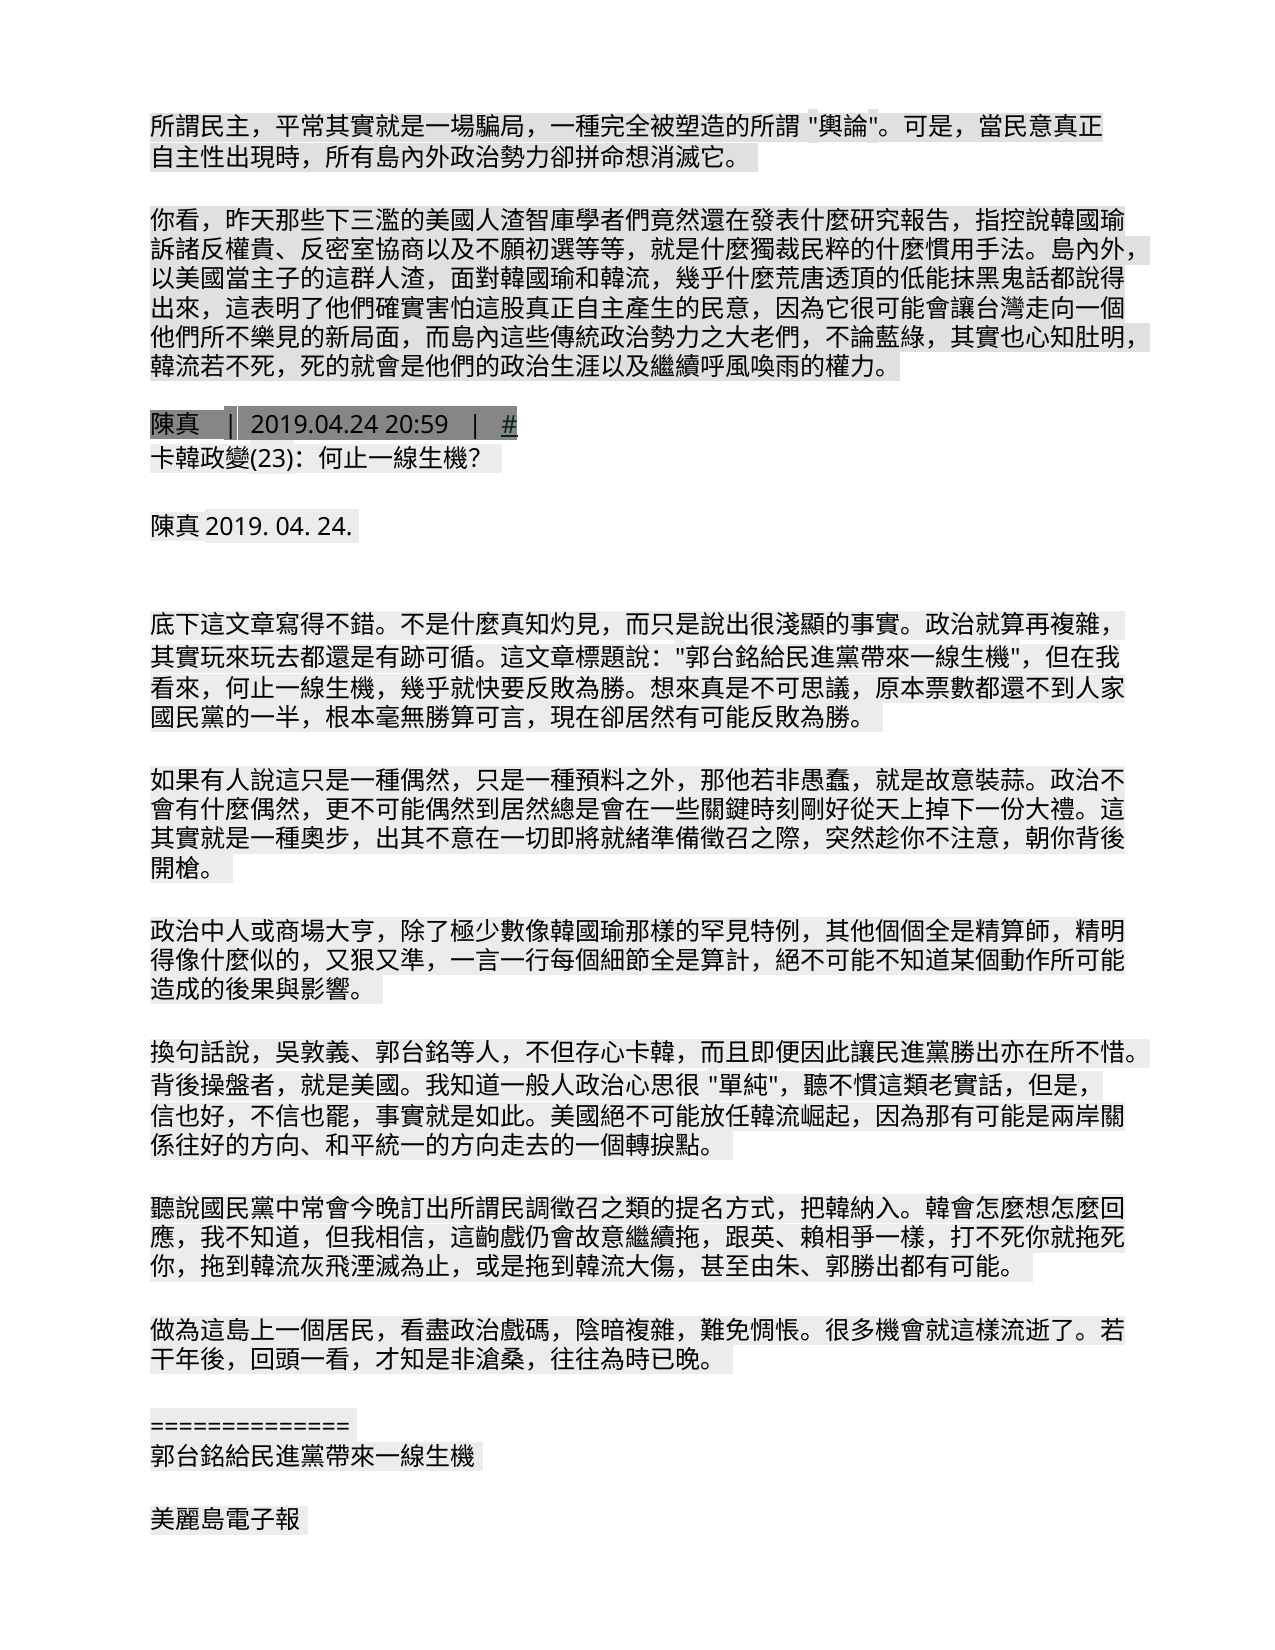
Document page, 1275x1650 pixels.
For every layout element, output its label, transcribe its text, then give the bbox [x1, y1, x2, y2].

text 卡韓政變(24)：消滅韓流的三股勢力 陳真2019. 04. 25. 請看底下節目 17:35-25:00 林國慶的談話。 https://www.youtube.com/watch?v=bgzc_-e1XNY 林國慶是前民進黨黨員，當過立法委員，去年退出民進黨，變成名嘴和歌星。政治人物通常都是要離開權力圈子後才會講真話。他講得很對，現在兩個黨初選都在亂搞，綠的是英派一定要玩到贏為止，萬一到最後還是輸，那就直接沒收，直接宣布自己贏。 他說，至於藍的，則是在搞詐賭出老千，很陰險。請大家自己聽他怎麼講。他稱讚韓國瑜敢講真話，需要很大的勇氣，才敢在這時候去批評國民黨權貴政治。但這樣一批評之後，韓自己肯定會重傷，因為國民黨所有傳統勢力會更加團結起來一起消滅韓流，打擊韓國瑜。 林國慶說，這道理很容易理解，你韓國瑜能不能選總統，至今籌碼仍在我們手上，你就膽敢這樣批評，要是讓你當上總統，那我們豈不是全都不用混了？大家的政治生涯就此結束。 相反地，如果是郭台銘勝出，當上總統，那麼藍營大老們大家就能再度雨露均霑，雞犬昇天，因為郭沒有自己的政治班底，到時候整個人事權力還是會落在吳敦義這批老狐狸手上。 美麗島電子報董事長吳子嘉也說，國民黨的真實情況就是黨內傳統勢力在努力打擊韓流。 我舉這兩人所講的為例，只是要說，別把這類說法當成什麼陰謀論。所謂陰謀論，往往都是一些毫無根據的荒唐胡扯，但卡韓、滅韓流不是什麼陰謀論，而是基本事實。 想要消滅韓流的有三股勢力，一當然就是民進黨，二是國民黨，三是這兩黨背後的主子--美國。 韓國瑜選高雄市長時是一人打一黨，現在是一人打全部。他唯一的依靠就是人民的支持與否。但是，讓吳敦義這老賊故意再拖延個一兩個月，韓國瑜不知道還要再挨多少黑槍。 我講這些陰暗醜陋的事實，只是希望大家認清現實，不要失去支持韓的熱情和信心，但我並不是要鼓勵大家讓國民黨內產生更大的衝突；越是內亂，韓流就越快消失。一個人有講真話的勇氣固然很好，但是勇氣之外，似乎還是應該要有點智慧，要沉得住氣，分清事情的輕重緩急，不要八字都還沒一撇就要一個打全部。連柯文哲都在一旁看得樂不可支。 比賽一定都是這樣：所有人會把箭頭指向那個超強的第一名。因為如果不打倒他，誰都根本沒機會勝出。如果把超級第一名給弄垮了，大家的機會就來了。因此，在 "弄垮超級第一名" 這一點上，必然是其他各方勢力的最大共識。往後這段期間，必然就是關門放狗咬人，動員各路網軍及其周邊勢力，聯手大力攻擊韓國瑜，殲滅韓流。 島內所謂民主政治，在過去幾十年來幾乎都是左手選右手，選來選去全是主子的手，全是主子養的狗，全是既定的權力結構。幾個月前，好不容易冒出一個政治邊緣人韓國瑜，誕生一股真正的民意，卻反而成為各方勢力致力殲滅的公敵。 所謂民主，平常其實就是一場騙局，一種完全被塑造的所謂 "輿論"。可是，當民意真正自主性出現時，所有島內外政治勢力卻拼命想消滅它。 你看，昨天那些下三濫的美國人渣智庫學者們竟然還在發表什麼研究報告，指控說韓國瑜訴諸反權貴、反密室協商以及不願初選等等，就是什麼獨裁民粹的什麼慣用手法。島內外，以美國當主子的這群人渣，面對韓國瑜和韓流，幾乎什麼荒唐透頂的低能抹黑鬼話都說得出來，這表明了他們確實害怕這股真正自主產生的民意，因為它很可能會讓台灣走向一個他們所不樂見的新局面，而島內這些傳統政治勢力之大老們，不論藍綠，其實也心知肚明，韓流若不死，死的就會是他們的政治生涯以及繼續呼風喚雨的權力。 [150, 75, 1125, 381]
text 卡韓政變(23)：何止一線生機？ 陳真2019. 04. 24. 底下這文章寫得不錯。不是什麼真知灼見，而只是說出很淺顯的事實。政治就算再複雜，其實玩來玩去都還是有跡可循。這文章標題說："郭台銘給民進黨帶來一線生機"，但在我看來，何止一線生機，幾乎就快要反敗為勝。想來真是不可思議，原本票數都還不到人家國民黨的一半，根本毫無勝算可言，現在卻居然有可能反敗為勝。 如果有人說這只是一種偶然，只是一種預料之外，那他若非愚蠢，就是故意裝蒜。政治不會有什麼偶然，更不可能偶然到居然總是會在一些關鍵時刻剛好從天上掉下一份大禮。這其實就是一種奧步，出其不意在一切即將就緒準備徵召之際，突然趁你不注意，朝你背後開槍。 政治中人或商場大亨，除了極少數像韓國瑜那樣的罕見特例，其他個個全是精算師，精明得像什麼似的，又狠又準，一言一行每個細節全是算計，絕不可能不知道某個動作所可能造成的後果與影響。 換句話說，吳敦義、郭台銘等人，不但存心卡韓，而且即便因此讓民進黨勝出亦在所不惜。背後操盤者，就是美國。我知道一般人政治心思很 "單純"，聽不慣這類老實話，但是，信也好，不信也罷，事實就是如此。美國絕不可能放任韓流崛起，因為那有可能是兩岸關係往好的方向、和平統一的方向走去的一個轉捩點。 聽說國民黨中常會今晚訂出所謂民調徵召之類的提名方式，把韓納入。韓會怎麼想怎麼回應，我不知道，但我相信，這齣戲仍會故意繼續拖，跟英、賴相爭一樣，打不死你就拖死你，拖到韓流灰飛湮滅為止，或是拖到韓流大傷，甚至由朱、郭勝出都有可能。 做為這島上一個居民，看盡政治戲碼，陰暗複雜，難免惆悵。很多機會就這樣流逝了。若干年後，回頭一看，才知是非滄桑，往往為時已晚。 ============== 郭台銘給民進黨帶來一線生機 美麗島電子報 2019年4月24日 民進黨去年地方公職選舉兵敗如山倒，聲勢掉到谷底，出現一蹶不振的頹勢，眾議咸認2020總統大選必將交出政權。尤其韓流迄今仍然炙烈，黨內爭逐總統大位的無論蔡英文或賴清德，民意支持度都遠遠落後韓，甚至連柯文哲都遙遙領先蔡賴。原本毫無勝算的選情，現在平地一聲起，冒出一個郭台銘，天邊頓然出現一線曙光，生機乍現。 郭台銘自稱「媽祖乾兒子」，以接受媽祖托夢指示的「神話」出征，果然驚動江湖，威震八方。然而，當眾人從驚嚇與震撼中回神過來，冷靜一想，卻發現問題多多，他的現身不僅不能一舉定江山，反而會使國民黨黨內初選、總統大選乃至未來國政等連綿不絕的亂象變得更加紛亂，更難收拾，甚至將把台灣推入亂潮中，而失去平衡與定向。 郭台銘選擇的宣告出馬時機確實又準又狠，當時正是國民黨一些中常委醞釀在中常會提案「民調徵召」，希望不辦初選，直接把已宣布參選者和韓國瑜列入民調名單，結果出來後由全代會徵召為國民黨總統候選人。正要射出臨門一腳之際，郭台銘緊急叫停，說要參加初選，不接受徵召。如此一來，韓國瑜被動出山的捷徑被擋住，吳敦義主席只好回到「徵召初選」的舊調中，讓原本只要出馬就勝券在握的韓國瑜再陷入尷尬難行的困境中。 近日公布的民調多顯示，韓國瑜參選勝算大於郭台銘，現在好了，韓國瑜出不來，即使接受徵召參加黨內初選，還要經過韓郭廝殺，是否傷筋動骨尚難逆料。看在民進黨眼中，這真是國民黨轉入逆勢的端點，也是民進黨脫離逆境的一個轉機。何況正如王世堅所說，「郭台銘好打、韓國瑜難纏」，如果韓國瑜因此上不了陣，讓郭台銘這道民進黨的「天菜」出馬，則可以憑空取得滿艙滿谷的砲彈，屆時無論蔡英文還是賴清德領軍抗敵，都有機會越打越旺，贏得不可能的勝利。 郭台銘可受攻擊的弱點是在太多了。首先，他的「階級成分」不對，不僅是台灣首富，呼吸的空氣和絕大多數民眾有雲泥之別，連思維方式和關照面都截然不同。因此，他若代表國民黨參選，將如許信良所說，掀起一場階級戰爭，民進黨或柯文哲很容易把選戰主軸導向平民大眾和大老闆之間的戰爭，輕而易舉站上上風。 郭台銘顯然無法像韓國瑜那樣，激發尋常百姓對民生苦楚的共鳴，他的科技產業優勝的經濟價值觀，對於勞苦耕種和捕撈的農漁大眾，根本不屑一顧，哪裡會像韓國瑜一樣拼命出去槍訂單？他已經問了，一個貨櫃的水果值幾個半導體？對於勞工大眾，郭台銘的思維方式和一貫作風，就是就算生產成本，壓縮越多越有利於經濟效益，豈有照顧勞工權益之理？ 這樣的觀念放到各種社會福利、保險以及各項公用費用上，以郭台銘這種凡事經濟效益或企業經營眼光盤算的思維方式，顯然和現在台灣司空見慣的取悅性做法格格不入，極可能被選戰對手拿來做為攻擊砲彈，來激發平民大眾對大老闆的階級對立及不滿情緒。 民進黨原本在農漁民及勞工大眾之間擁有較高支持度，這次執政之後由於諸多政策侵犯農工大眾權益，而在去年選舉中嚐到眾叛親離的苦果。現在郭台銘一出，大有可能紛紛歸隊， 讓民進黨或柯文哲成為平民百姓的代理人，跟大老闆打一場轟轟烈烈的階級戰爭。 郭台銘另一個致命弱點在於企業家和政府首長的治理方式截然不同，即使他能意識其中的天差地別，但以他將近五十年的慣性思維和作風，一時之間也很難改過來。企業中一切唯老闆意思是從，凡事老闆說了算，但在民主體制中，利益與價值都是多元性的，必須相互尊重、包容忍讓、折衝妥協，否則衝突不斷，永無寧日。在台灣目前公民社會趨於成熟的社會中，對於郭台銘這種獨斷、霸道及單一價值觀主導的企業家，接受度肯定很低，他在選戰中必然遭各種利益與價值團體背離，是他們成為對手的夥伴。民進黨又可不費吹灰之力重新把失去的同盟找回來。 郭台銘送給民進黨最大的資本在於兩岸關係。眼前聲勢低迷的民進黨已經設定好以愛台vs.賣台、顧主權vs.重經濟輕民主為選戰主軸，正愁著韓國瑜辯論能力高強很難纏之際，郭台銘送上門來了。以他和大陸千絲萬縷、糾纏不清、難割難捨的關係，未來萬一當上總統，任何兩岸政策都可被解讀為賣台甚至叛國，這都是選戰最好的訴求。 許多民眾已經看出，郭台銘萬一當選總統，所引發的利益衝突問題將糾葛纏繞，繁複難解。目前已經激起各方強烈的責難與攻訐，甚至引發他對國家忠誠度的質疑。選戰尚未開打，這些質疑在對手陣營積極操作之下，已經快速發酵，極可能使他的聲望持續下挫，如果他成為國民黨候選人，攻擊的力道必定越來越強，對他造成殺傷力也越來越大。 恭喜民進黨，反敗為勝的天賜良機來了！ 恭喜柯文哲，在三腳督中取勝的大好機會來了！ 【作者 陳國祥／政治大學新聞系、新聞研究所碩士，台灣資深媒體人，曾任中央通訊社董事長、中央選舉委員會委員、《自立晚報》總編輯、《中國時報》總編輯、《中時晚報》社長、臺北市政府客家事務委員會委員、《中國時報》特約主筆、時報育才董事長。 現為<大師鏈>傳媒顧問】 [150, 440, 1125, 1569]
text 陳真 | 2019.04.24 20:59 | # [150, 406, 1125, 440]
